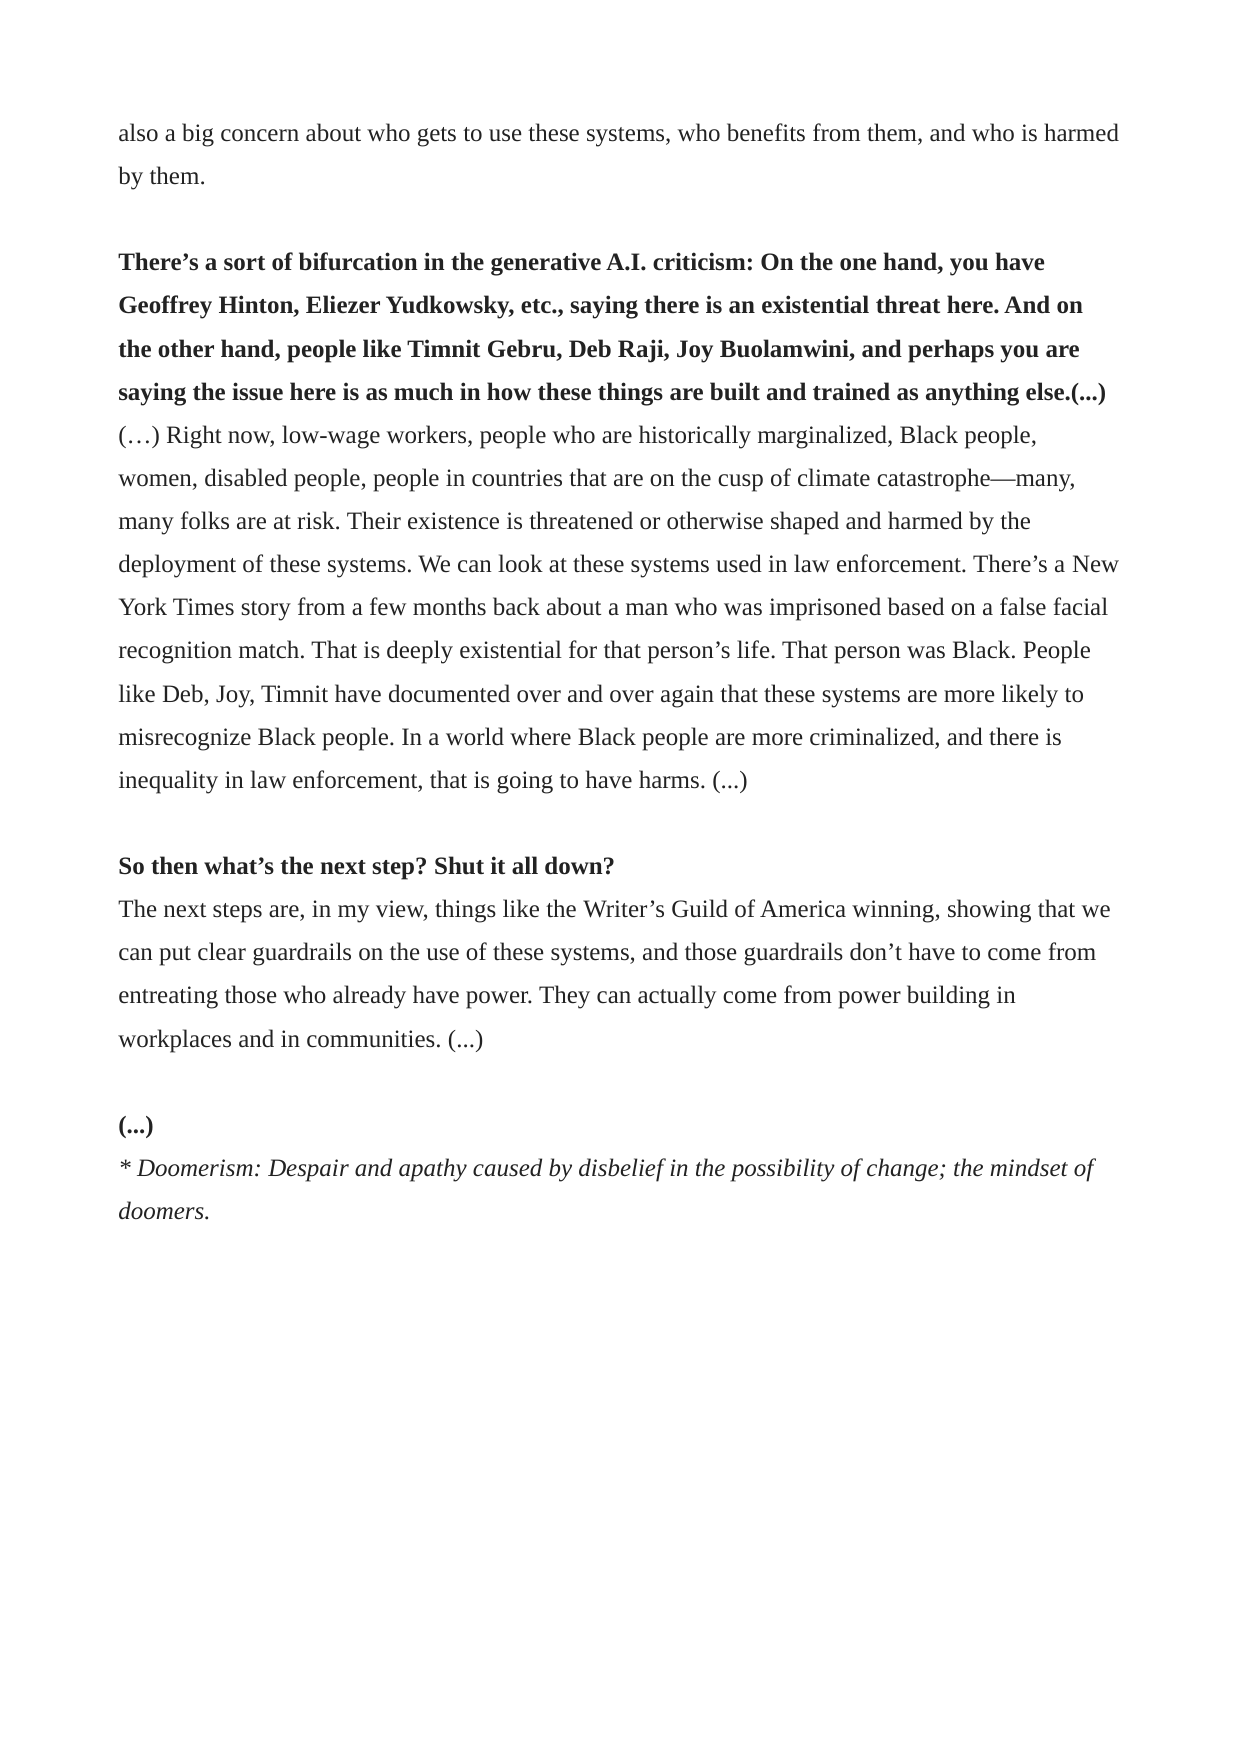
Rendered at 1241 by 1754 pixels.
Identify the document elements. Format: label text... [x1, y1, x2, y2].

text also a big concern about who gets to use these systems, who benefits from them, and who is harmed by them. [118, 118, 1122, 190]
text * Doomerism: Despair and apathy caused by disbelief in the possibility of change; the mindset of doomers. [118, 1153, 1122, 1225]
text (…) Right now, low-wage workers, people who are historically marginalized, Black people, women, disabled people, people in countries that are on the cusp of climate catastrophe—many, many folks are at risk. Their existence is threatened or otherwise shaped and harmed by the deployment of these systems. We can look at these systems used in law enforcement. There’s a New York Times story from a few months back about a man who was imprisoned based on a false facial recognition match. That is deeply existential for that person’s life. That person was Black. People like Deb, Joy, Timnit have documented over and over again that these systems are more likely to misrecognize Black people. In a world where Black people are more criminalized, and there is inequality in law enforcement, that is going to have harms. (...) [118, 420, 1122, 794]
text The next steps are, in my view, things like the Writer’s Guild of America winning, showing that we can put clear guardrails on the use of these systems, and those guardrails don’t have to come from entreating those who already have power. They can actually come from power building in workplaces and in communities. (...) [118, 894, 1122, 1052]
text There’s a sort of bifurcation in the generative A.I. criticism: On the one hand, you have Geoffrey Hinton, Eliezer Yudkowsky, etc., saying there is an existential threat here. And on the other hand, people like Timnit Gebru, Deb Raji, Joy Buolamwini, and perhaps you are saying the issue here is as much in how these things are built and trained as anything else.(...) [118, 247, 1122, 406]
text (...) [118, 1110, 1122, 1139]
text So then what’s the next step? Shut it all down? [118, 851, 1122, 880]
